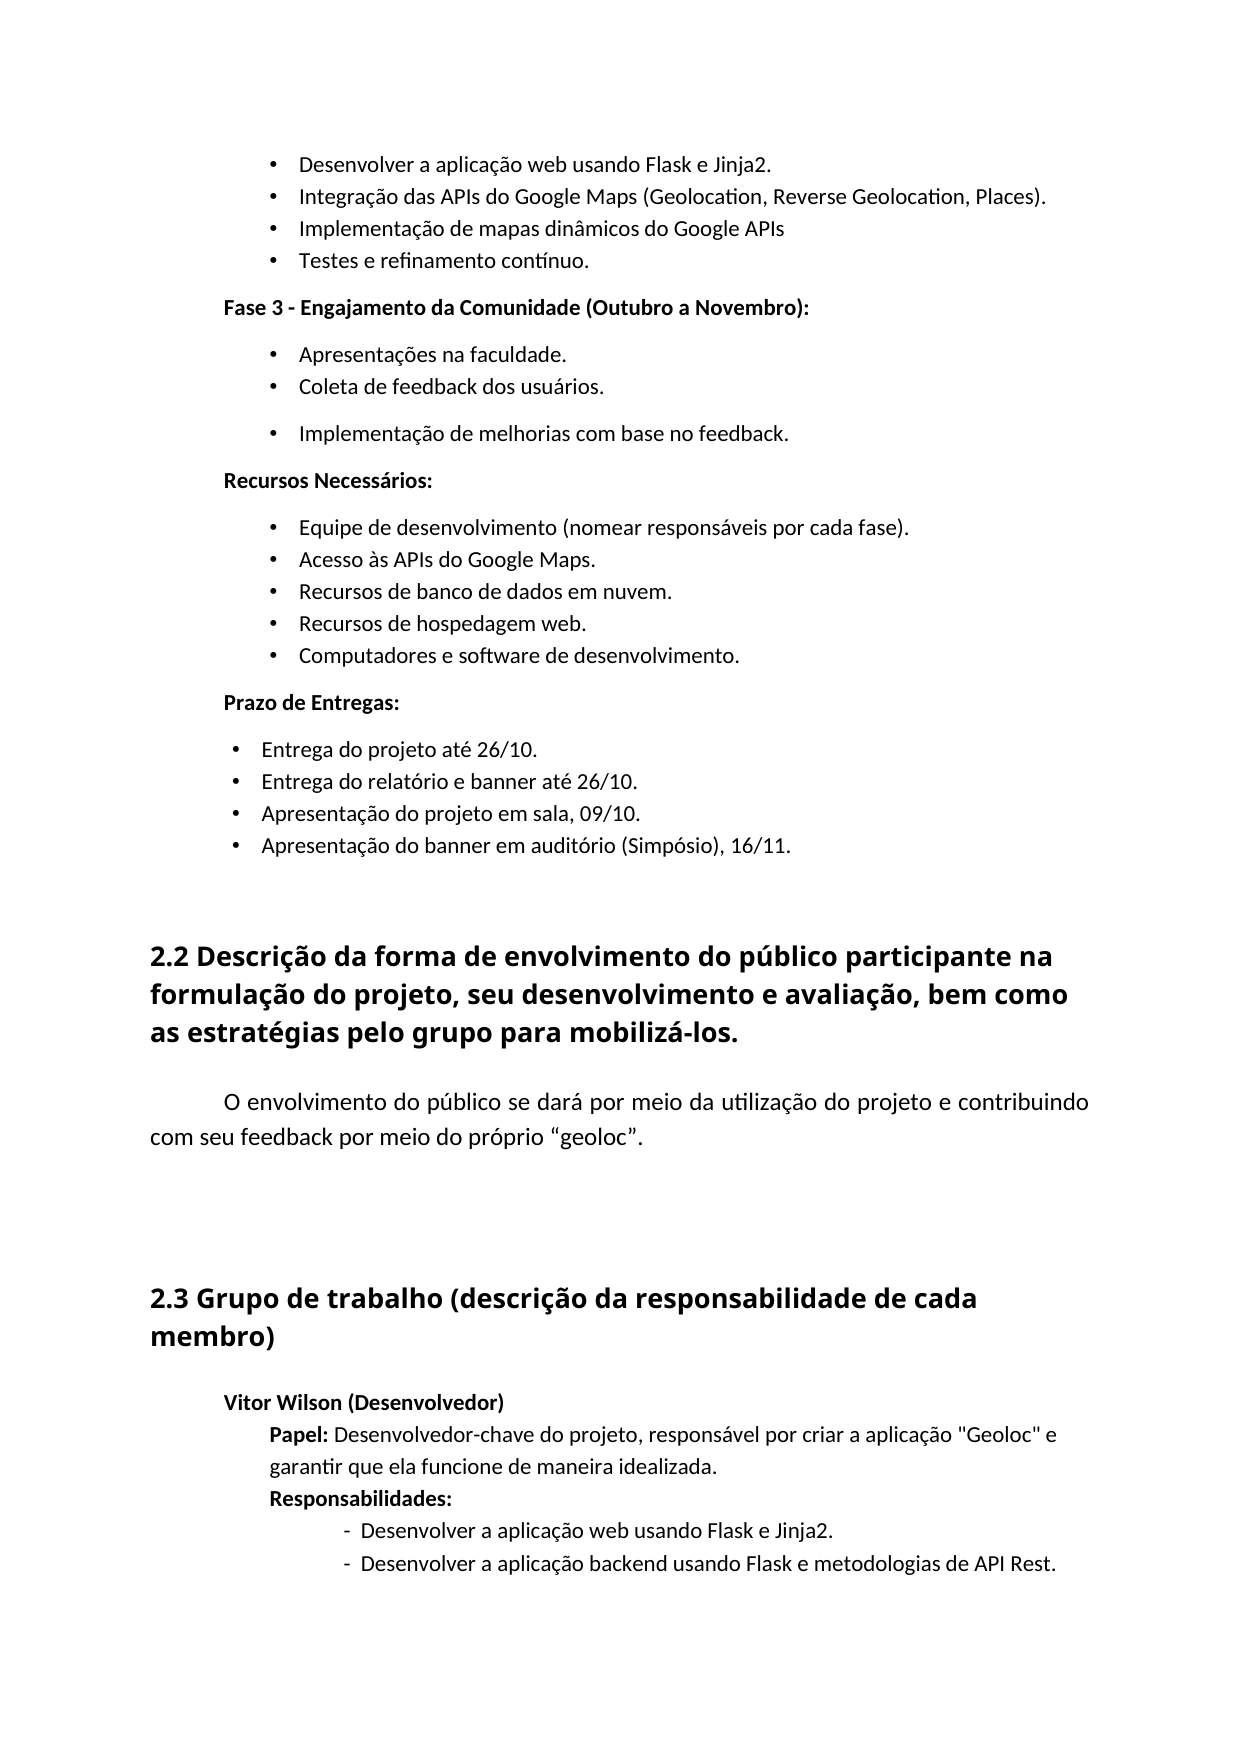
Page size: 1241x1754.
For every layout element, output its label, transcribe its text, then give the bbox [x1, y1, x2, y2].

text Prazo de Entregas: [150, 688, 1090, 716]
list Recursos de banco de dados em nuvem. [269, 577, 1090, 605]
list Recursos de hospedagem web. [269, 609, 1090, 637]
text - Desenvolver a aplicação web usando Flask e Jinja2. [269, 1517, 1090, 1545]
text Responsabilidades: [196, 1484, 1090, 1512]
text O envolvimento do público se dará por meio da utilização do projeto e contribuindo com seu feedback por meio do próprio “geoloc”. [150, 1087, 1090, 1152]
list Entrega do projeto até 26/10. [232, 735, 1090, 763]
list Equipe de desenvolvimento (nomear responsáveis por cada fase). [269, 513, 1090, 541]
subtitle 2.2 Descrição da forma de envolvimento do público participante na formulação do projeto, seu desenvolvimento e avaliação, bem como as estratégias pelo grupo para mobilizá-los. [150, 938, 1090, 1051]
list Apresentações na faculdade. [269, 340, 1090, 368]
list Coleta de feedback dos usuários. [269, 372, 1090, 400]
list Testes e refinamento contínuo. [269, 247, 1090, 274]
text Fase 3 - Engajamento da Comunidade (Outubro a Novembro): [150, 293, 1090, 321]
list Implementação de mapas dinâmicos do Google APIs [269, 214, 1090, 242]
list Apresentação do projeto em sala, 09/10. [232, 799, 1090, 827]
list Desenvolver a aplicação web usando Flask e Jinja2. [269, 150, 1090, 178]
list Implementação de melhorias com base no feedback. [269, 419, 1090, 447]
text Papel: Desenvolvedor-chave do projeto, responsável por criar a aplicação "Geoloc" e garantir que ela funcione de maneira idealizada. [269, 1420, 1090, 1480]
text - Desenvolver a aplicação backend usando Flask e metodologias de API Rest. [269, 1549, 1090, 1577]
list Acesso às APIs do Google Maps. [269, 545, 1090, 573]
list Apresentação do banner em auditório (Simpósio), 16/11. [232, 831, 1090, 859]
list Integração das APIs do Google Maps (Geolocation, Reverse Geolocation, Places). [269, 182, 1090, 210]
list Entrega do relatório e banner até 26/10. [232, 767, 1090, 795]
list Computadores e software de desenvolvimento. [269, 641, 1090, 669]
text Recursos Necessários: [150, 466, 1090, 494]
text Vitor Wilson (Desenvolvedor) [150, 1388, 1090, 1416]
subtitle 2.3 Grupo de trabalho (descrição da responsabilidade de cada membro) [150, 1280, 1090, 1355]
